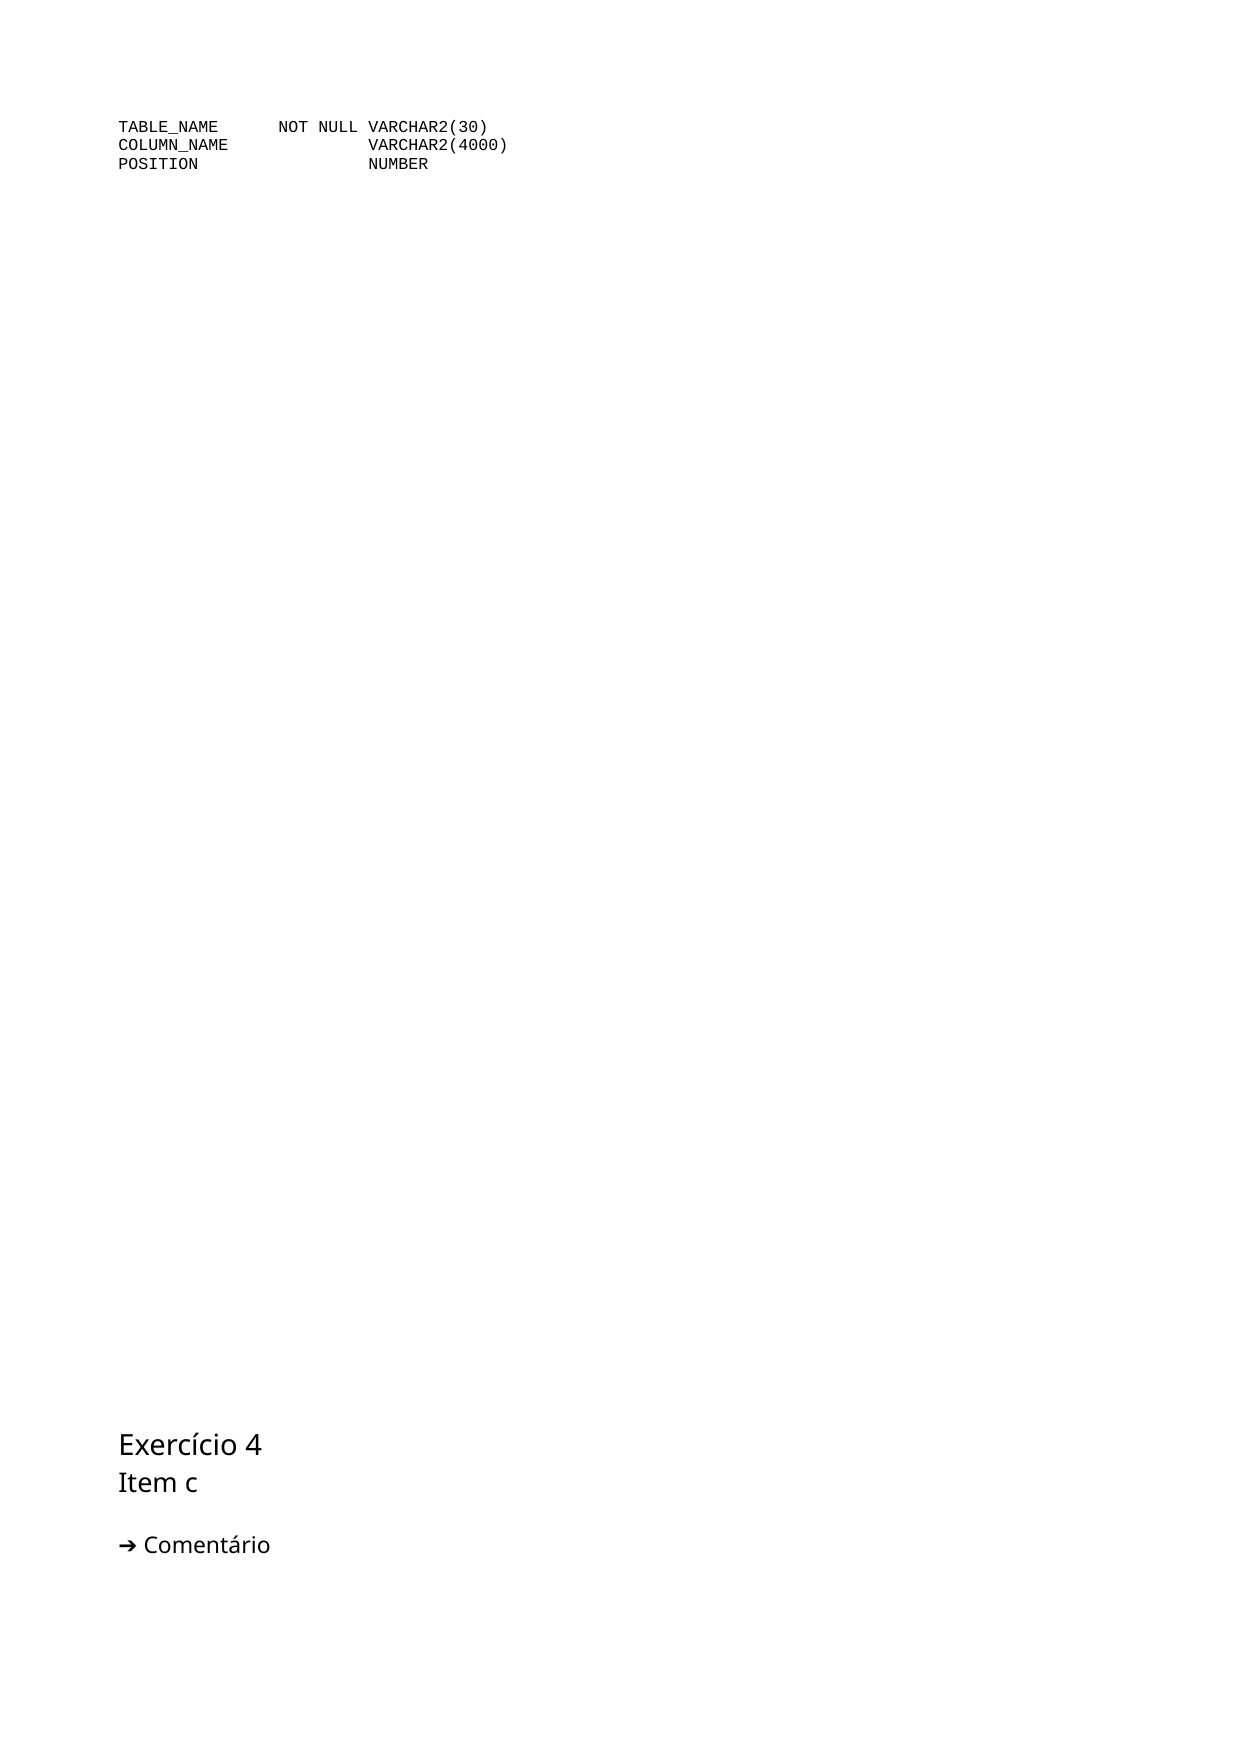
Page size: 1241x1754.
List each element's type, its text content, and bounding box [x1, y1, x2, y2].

text ➔ Comentário [118, 1529, 1122, 1560]
text TABLE_NAME NOT NULL VARCHAR2(30) [118, 118, 1122, 137]
text COLUMN_NAME VARCHAR2(4000) [118, 137, 1122, 156]
text Item c [118, 1463, 1122, 1500]
text POSITION NUMBER [118, 156, 1122, 175]
text Exercício 4 [118, 1424, 1122, 1463]
